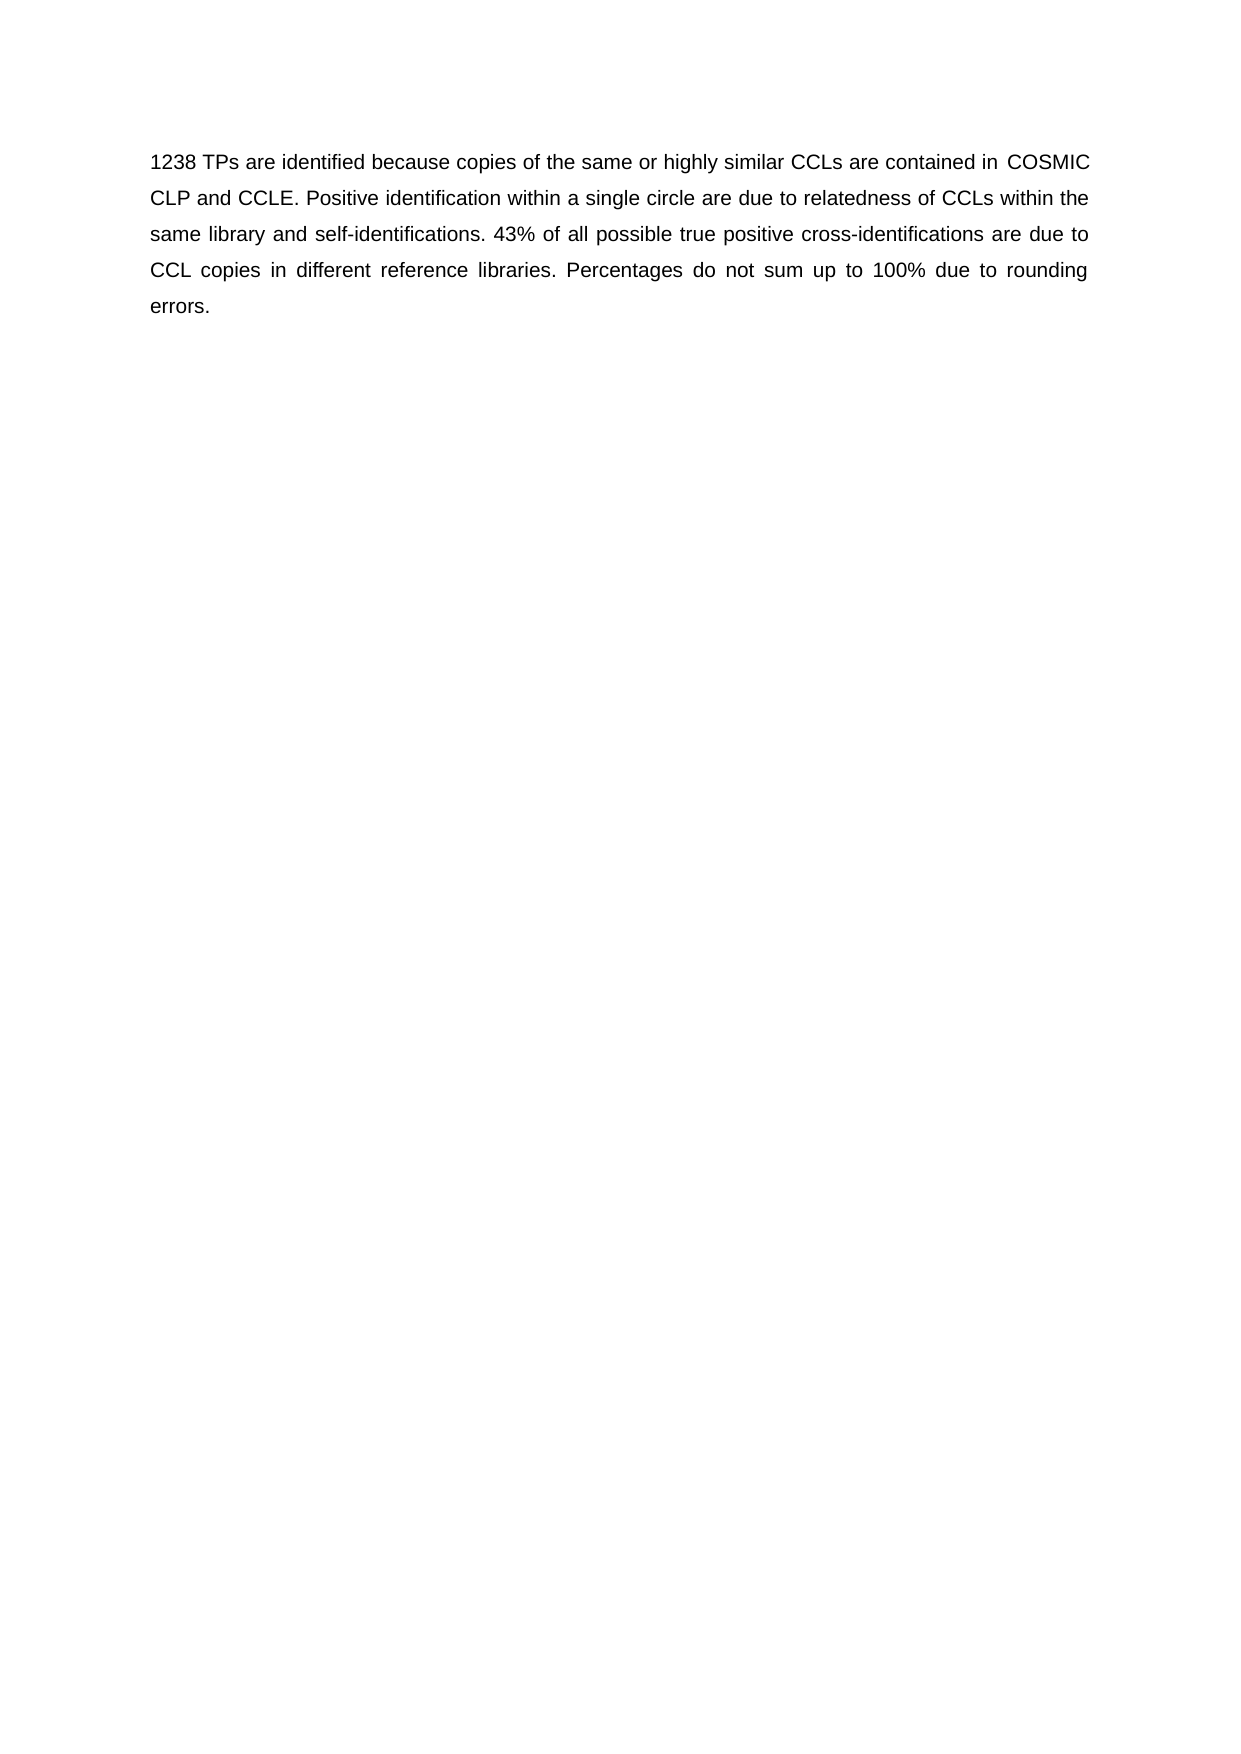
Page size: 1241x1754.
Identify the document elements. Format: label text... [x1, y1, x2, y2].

text 1238 TPs are identified because copies of the same or highly similar CCLs are contained in COSMIC CLP and CCLE. Positive identification within a single circle are due to relatedness of CCLs within the same library and self-identifications. 43% of all possible true positive cross-identifications are due to CCL copies in different reference libraries. Percentages do not sum up to 100% due to rounding errors. [150, 150, 1090, 318]
